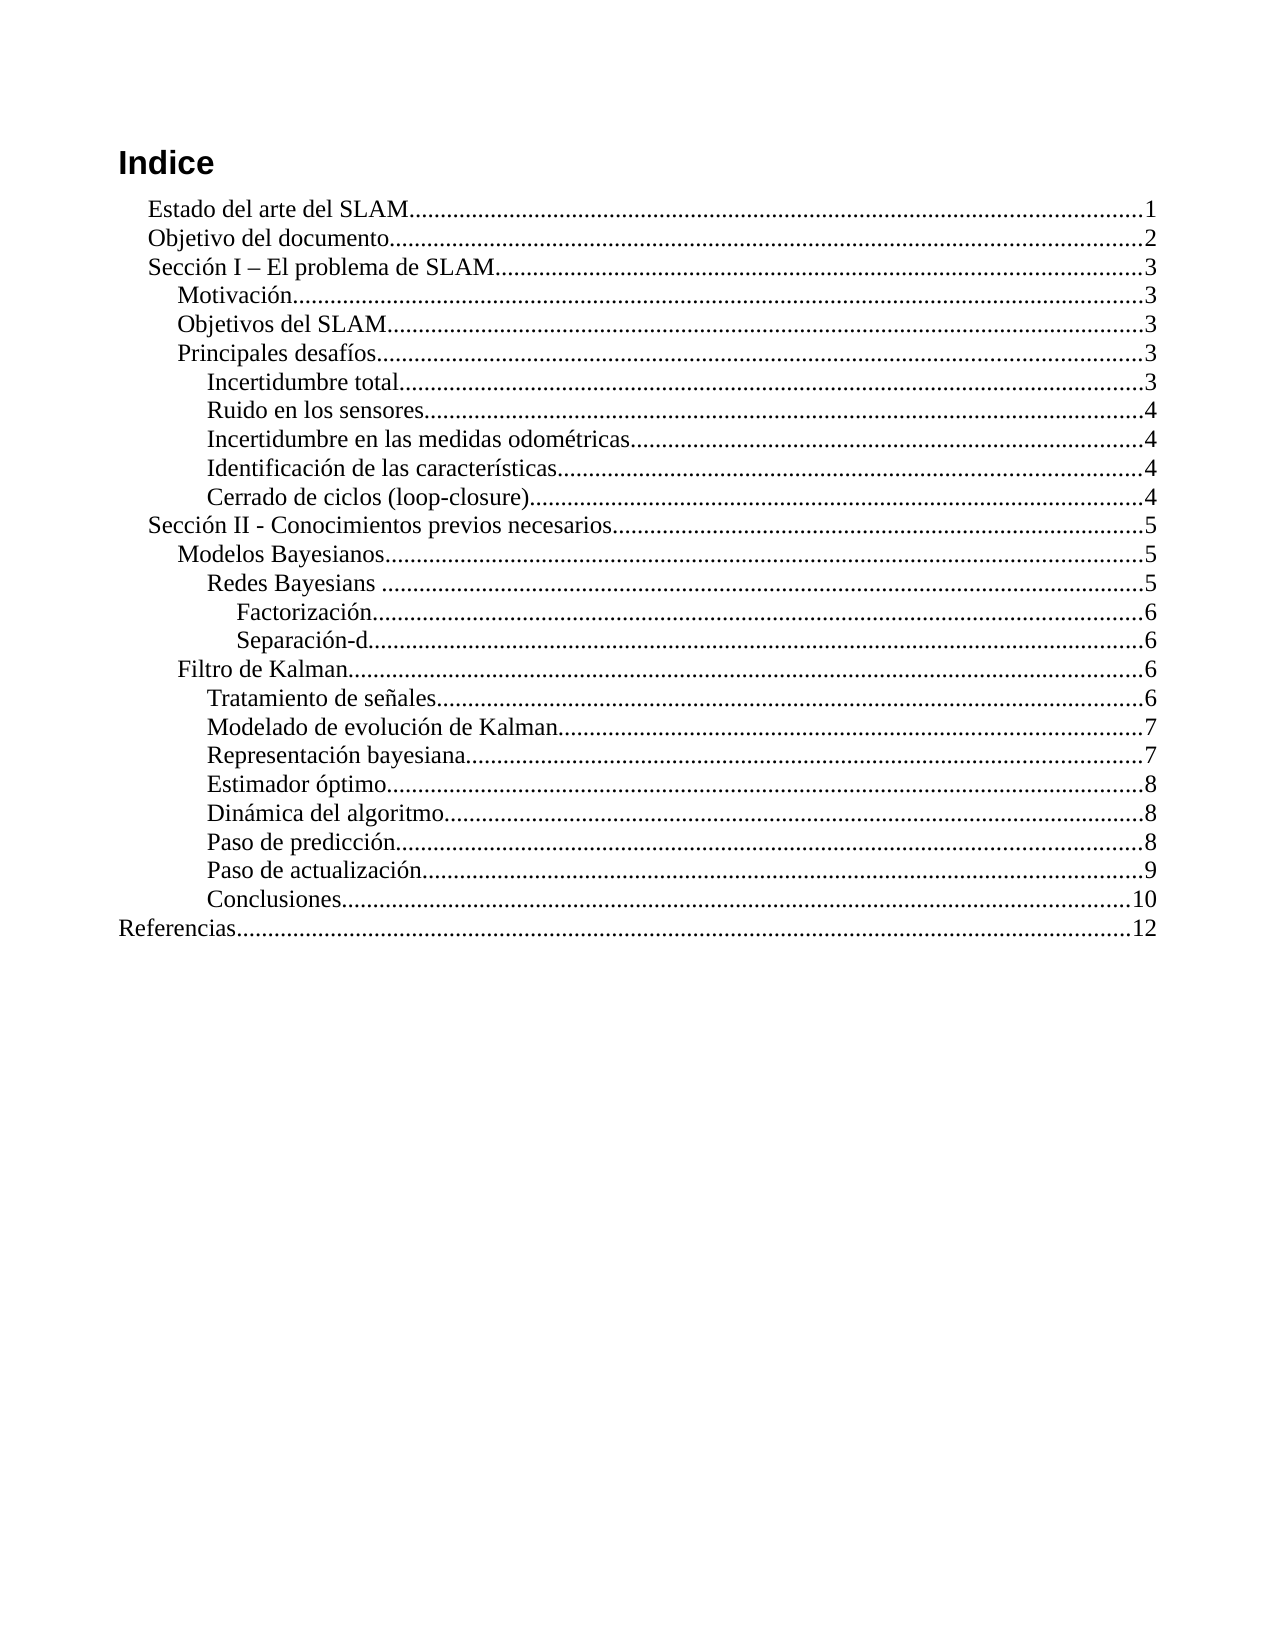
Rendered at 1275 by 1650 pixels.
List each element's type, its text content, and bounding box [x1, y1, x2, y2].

text Ruido en los sensores 4 [207, 395, 1157, 424]
text Motivación 3 [177, 280, 1157, 309]
text Dinámica del algoritmo 8 [207, 798, 1157, 827]
text Identificación de las características 4 [207, 453, 1157, 482]
text Objetivo del documento 2 [148, 223, 1157, 252]
text Conclusiones 10 [207, 884, 1157, 913]
text Cerrado de ciclos (loop-closure) 4 [207, 482, 1157, 510]
text Objetivos del SLAM 3 [177, 309, 1157, 338]
text Factorización 6 [236, 597, 1157, 625]
subtitle Indice [118, 143, 1157, 182]
text Modelos Bayesianos 5 [177, 539, 1157, 568]
text Sección I – El problema de SLAM 3 [148, 252, 1157, 280]
text Incertidumbre total 3 [207, 367, 1157, 395]
text Referencias 12 [118, 913, 1157, 942]
text Representación bayesiana 7 [207, 740, 1157, 769]
text Redes Bayesians 5 [207, 568, 1157, 597]
text Estado del arte del SLAM 1 [148, 194, 1157, 223]
text Incertidumbre en las medidas odométricas 4 [207, 424, 1157, 453]
text Filtro de Kalman 6 [177, 654, 1157, 683]
text Separación-d 6 [236, 625, 1157, 654]
text Estimador óptimo 8 [207, 769, 1157, 798]
text Tratamiento de señales 6 [207, 683, 1157, 712]
text Paso de actualización 9 [207, 855, 1157, 884]
text Principales desafíos 3 [177, 338, 1157, 367]
text Modelado de evolución de Kalman 7 [207, 712, 1157, 740]
text Sección II - Conocimientos previos necesarios 5 [148, 510, 1157, 539]
text Paso de predicción 8 [207, 827, 1157, 855]
